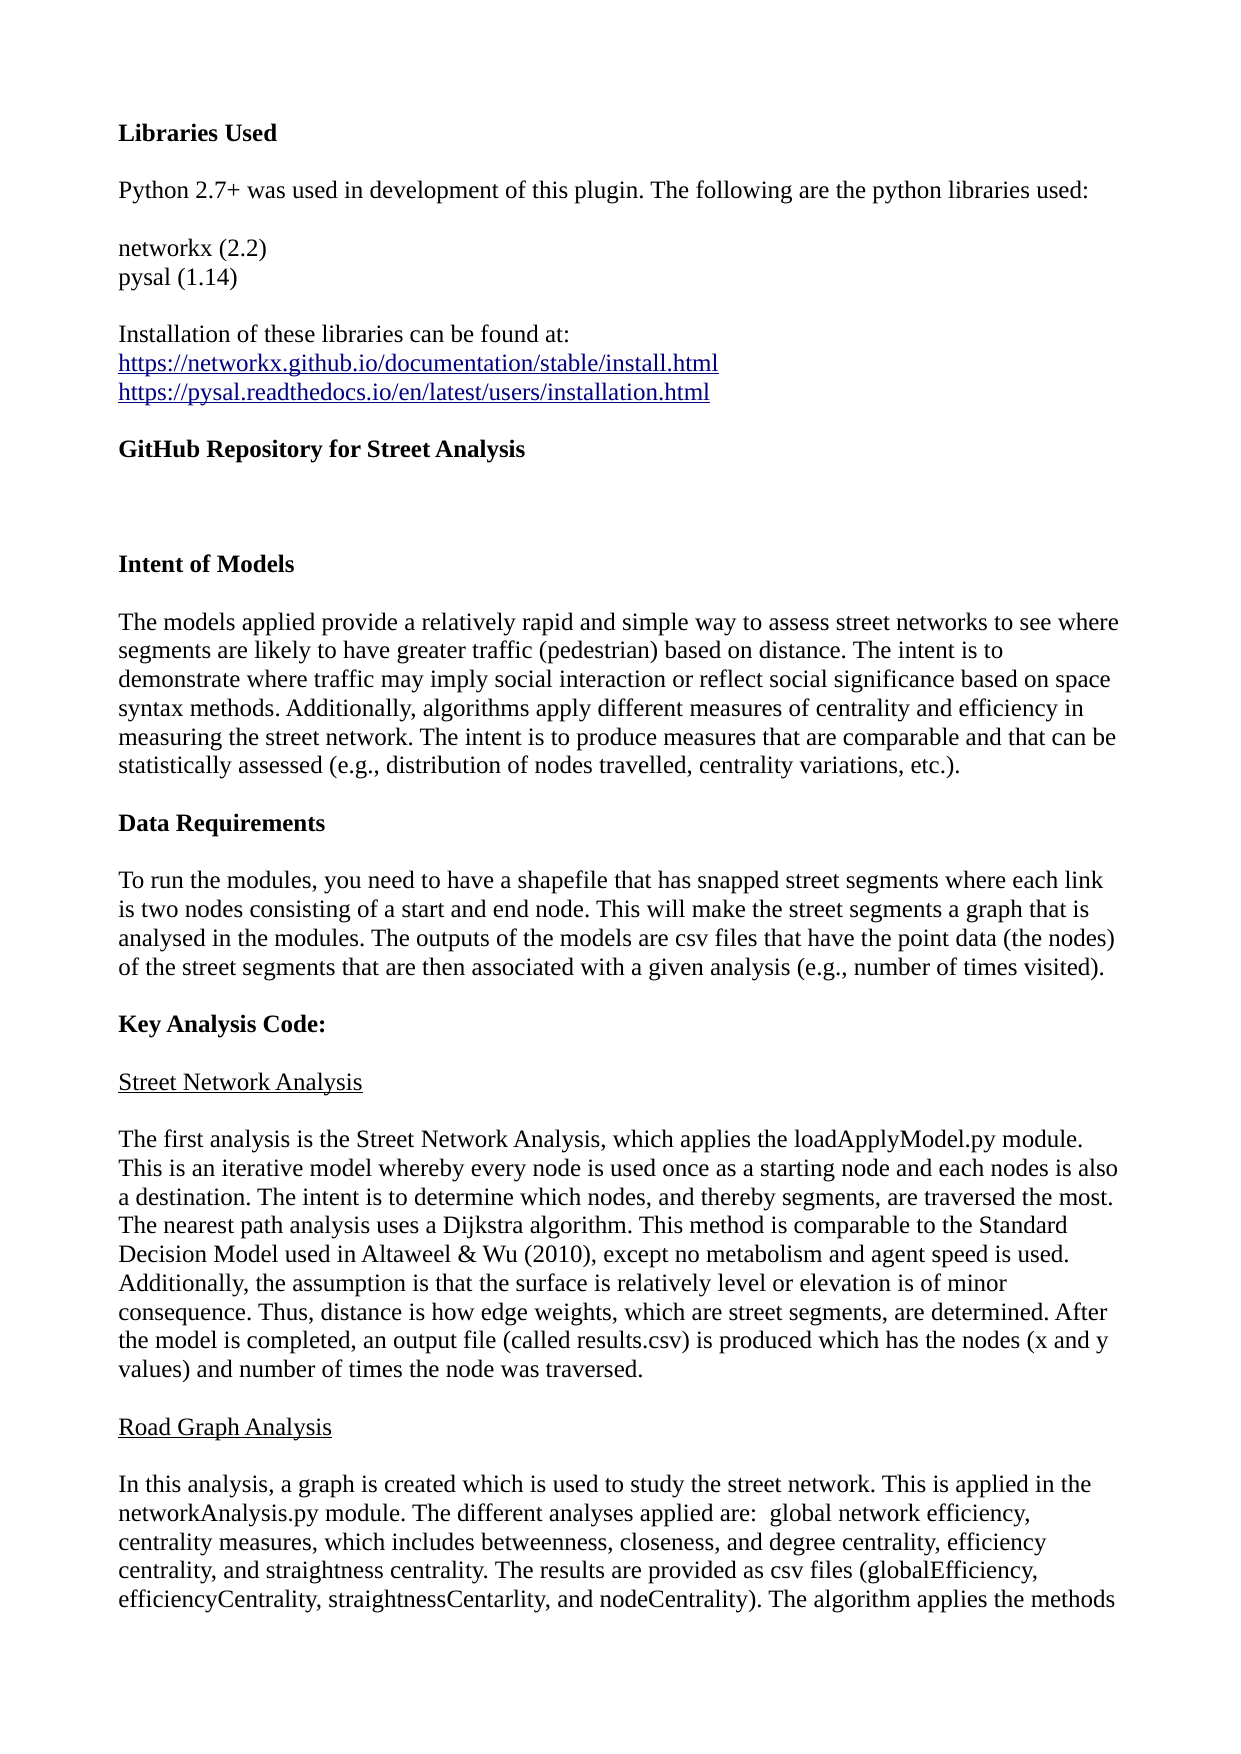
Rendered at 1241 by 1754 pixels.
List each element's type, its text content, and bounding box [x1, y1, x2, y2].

text The models applied provide a relatively rapid and simple way to assess street networks to see where segments are likely to have greater traffic (pedestrian) based on distance. The intent is to demonstrate where traffic may imply social interaction or reflect social significance based on space syntax methods. Additionally, algorithms apply different measures of centrality and efficiency in measuring the street network. The intent is to produce measures that are comparable and that can be statistically assessed (e.g., distribution of nodes travelled, centrality variations, etc.). [118, 607, 1122, 779]
text GitHub Repository for Street Analysis [118, 434, 1122, 463]
text https://networkx.github.io/documentation/stable/install.html [118, 348, 1122, 377]
text To run the modules, you need to have a shapefile that has snapped street segments where each link is two nodes consisting of a start and end node. This will make the street segments a graph that is analysed in the modules. The outputs of the models are csv files that have the point data (the nodes) of the street segments that are then associated with a given analysis (e.g., number of times visited). [118, 866, 1122, 981]
text Installation of these libraries can be found at: [118, 319, 1122, 348]
text networkx (2.2) [118, 233, 1122, 262]
text In this analysis, a graph is created which is used to study the street network. This is applied in the networkAnalysis.py module. The different analyses applied are: global network efficiency, centrality measures, which includes betweenness, closeness, and degree centrality, efficiency centrality, and straightness centrality. The results are provided as csv files (globalEfficiency, efficiencyCentrality, straightnessCentarlity, and nodeCentrality). The algorithm applies the methods [118, 1469, 1122, 1613]
text Key Analysis Code: [118, 1009, 1122, 1038]
text Road Graph Analysis [118, 1412, 1122, 1441]
text Intent of Models [118, 549, 1122, 578]
text Street Network Analysis [118, 1067, 1122, 1096]
text The first analysis is the Street Network Analysis, which applies the loadApplyModel.py module. This is an iterative model whereby every node is used once as a starting node and each nodes is also a destination. The intent is to determine which nodes, and thereby segments, are traversed the most. The nearest path analysis uses a Dijkstra algorithm. This method is comparable to the Standard Decision Model used in Altaweel & Wu (2010), except no metabolism and agent speed is used. Additionally, the assumption is that the surface is relatively level or elevation is of minor consequence. Thus, distance is how edge weights, which are street segments, are determined. After the model is completed, an output file (called results.csv) is produced which has the nodes (x and y values) and number of times the node was traversed. [118, 1124, 1122, 1383]
text Libraries Used [118, 118, 1122, 147]
text pysal (1.14) [118, 262, 1122, 291]
text https://pysal.readthedocs.io/en/latest/users/installation.html [118, 377, 1122, 406]
text Data Requirements [118, 808, 1122, 837]
text Python 2.7+ was used in development of this plugin. The following are the python libraries used: [118, 176, 1122, 204]
